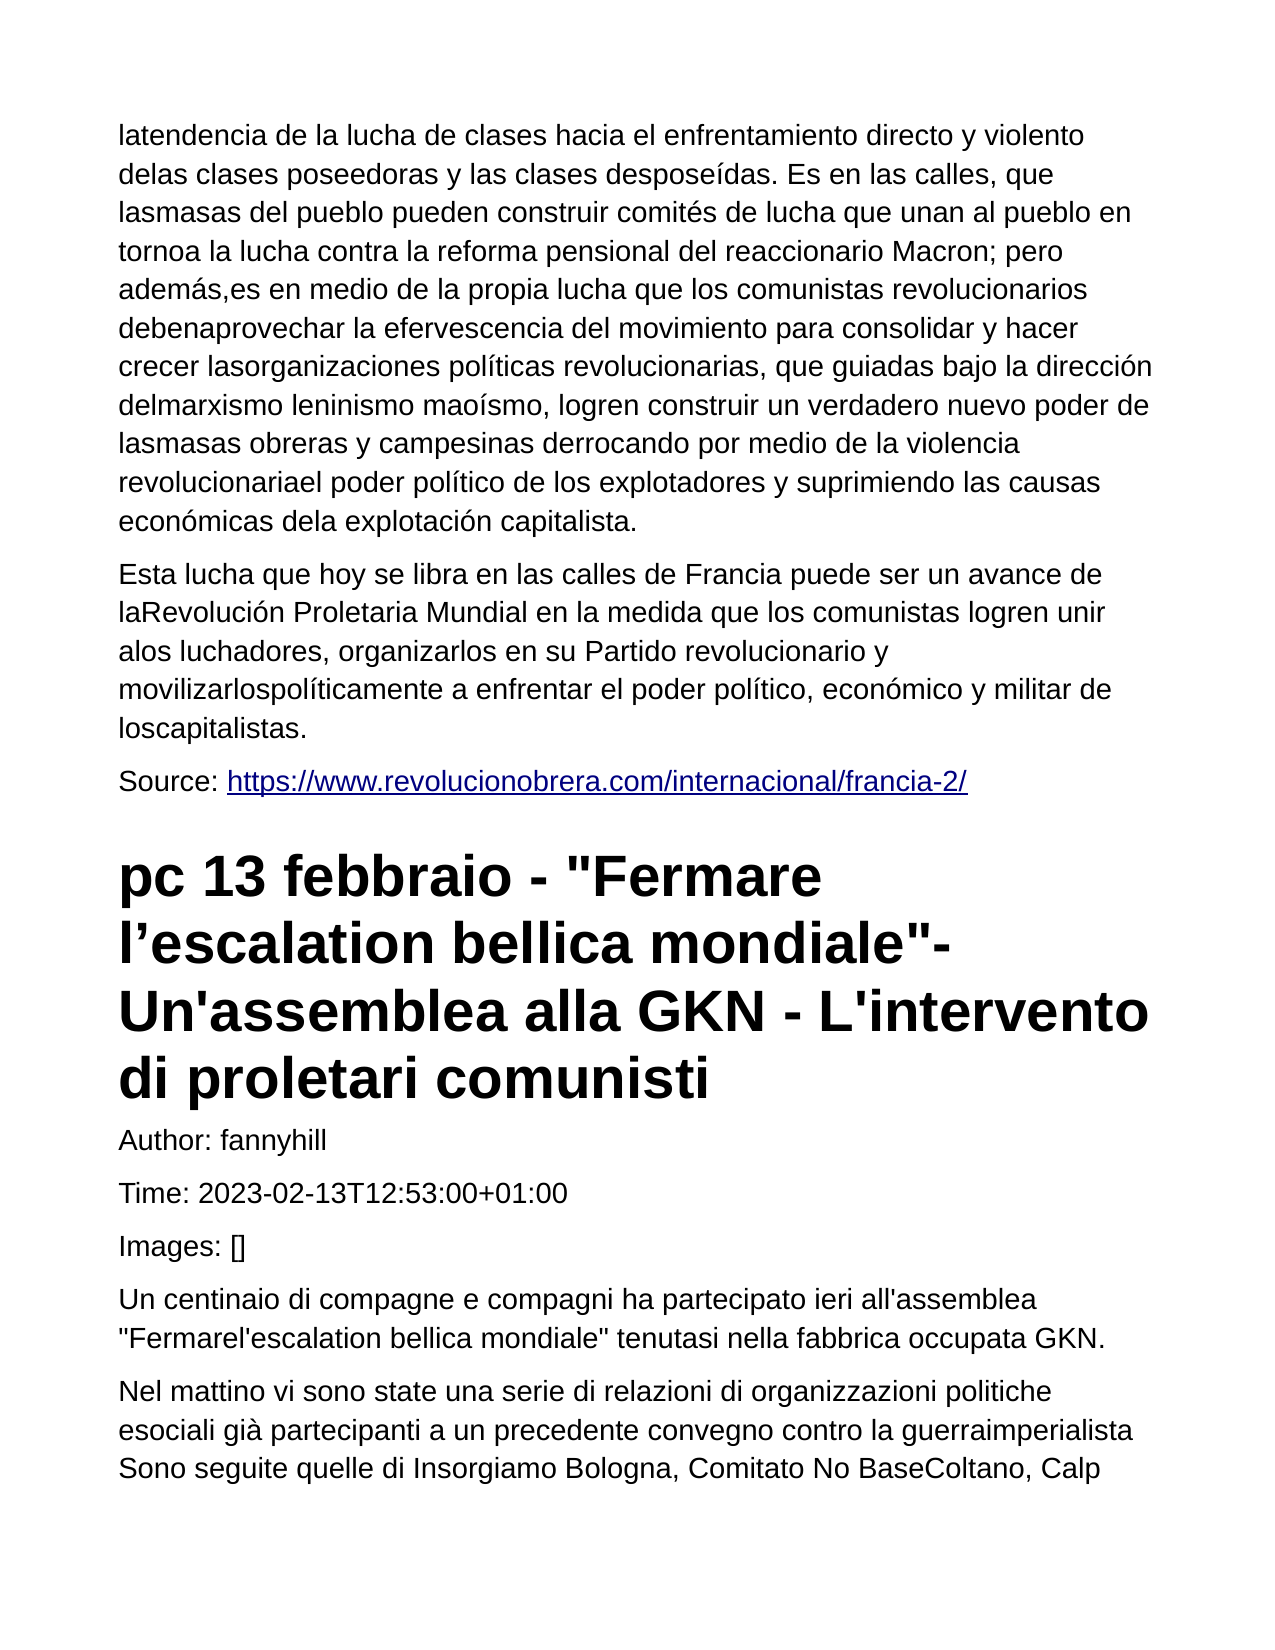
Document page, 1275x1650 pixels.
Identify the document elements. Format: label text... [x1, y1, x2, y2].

text Source: https://www.revolucionobrera.com/internacional/francia-2/ [118, 764, 1157, 797]
text Un centinaio di compagne e compagni ha partecipato ieri all'assemblea "Fermarel'escalation bellica mondiale" tenutasi nella fabbrica occupata GKN. [118, 1282, 1157, 1354]
text Esta lucha que hoy se libra en las calles de Francia puede ser un avance de laRevolución Proletaria Mundial en la medida que los comunistas logren unir alos luchadores, organizarlos en su Partido revolucionario y movilizarlospolíticamente a enfrentar el poder político, económico y militar de loscapitalistas. [118, 557, 1157, 744]
text latendencia de la lucha de clases hacia el enfrentamiento directo y violento delas clases poseedoras y las clases desposeídas. Es en las calles, que lasmasas del pueblo pueden construir comités de lucha que unan al pueblo en tornoa la lucha contra la reforma pensional del reaccionario Macron; pero además,es en medio de la propia lucha que los comunistas revolucionarios debenaprovechar la efervescencia del movimiento para consolidar y hacer crecer lasorganizaciones políticas revolucionarias, que guiadas bajo la dirección delmarxismo leninismo maoísmo, logren construir un verdadero nuevo poder de lasmasas obreras y campesinas derrocando por medio de la violencia revolucionariael poder político de los explotadores y suprimiendo las causas económicas dela explotación capitalista. [118, 118, 1157, 537]
subtitle pc 13 febbraio - "Fermare l’escalation bellica mondiale"- Un'assemblea alla GKN - L'intervento di proletari comunisti [118, 842, 1157, 1110]
text Images: [] [118, 1229, 1157, 1263]
text Nel mattino vi sono state una serie di relazioni di organizzazioni politiche esociali già partecipanti a un precedente convegno contro la guerraimperialista Sono seguite quelle di Insorgiamo Bologna, Comitato No BaseColtano, Calp [118, 1374, 1157, 1484]
text Time: 2023-02-13T12:53:00+01:00 [118, 1176, 1157, 1209]
text Author: fannyhill [118, 1123, 1157, 1156]
